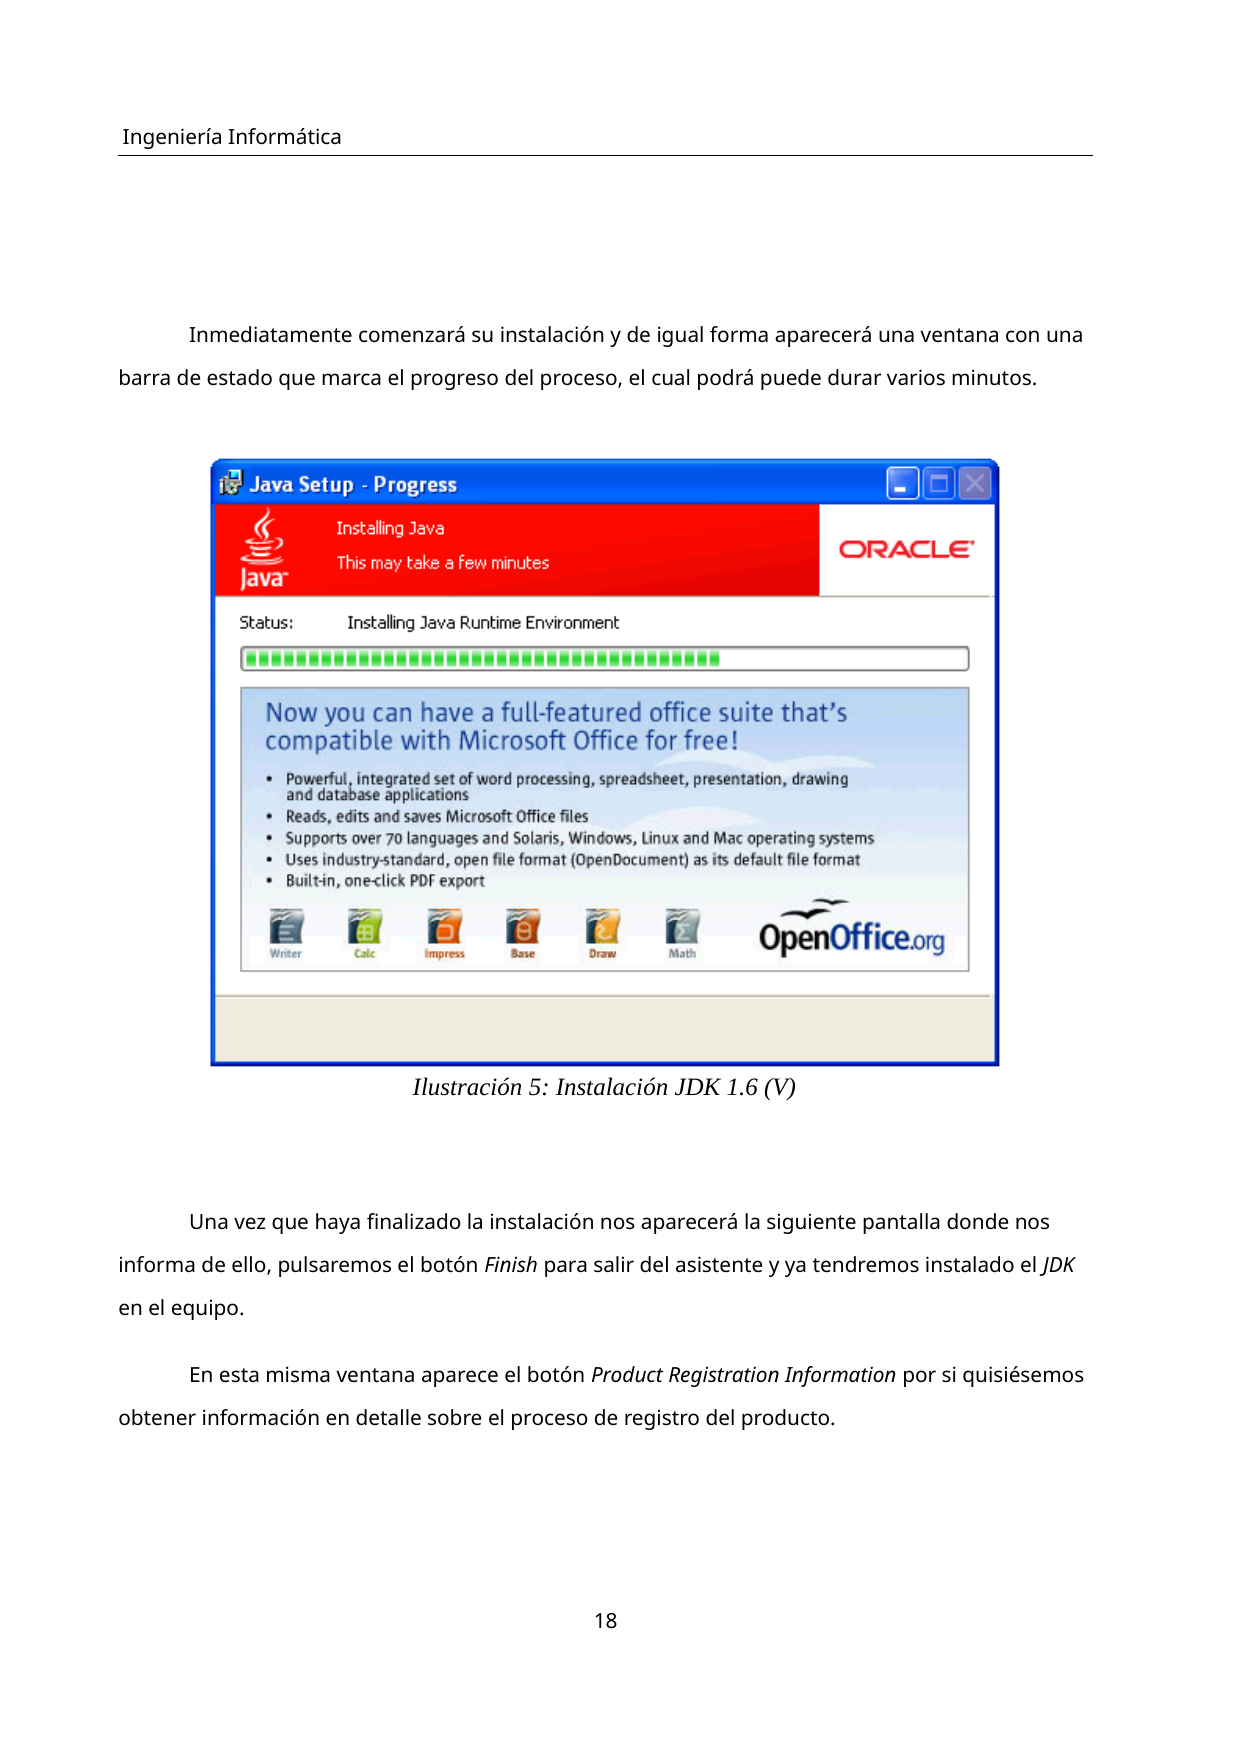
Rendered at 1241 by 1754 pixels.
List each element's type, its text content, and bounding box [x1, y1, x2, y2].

text Inmediatamente comenzará su instalación y de igual forma aparecerá una ventana con una barra de estado que marca el progreso del proceso, el cual podrá puede durar varios minutos. [118, 320, 1093, 391]
text Ilustración 5: Instalación JDK 1.6 (V) [203, 1072, 1008, 1101]
text Una vez que haya finalizado la instalación nos aparecerá la siguiente pantalla donde nos informa de ello, pulsaremos el botón Finish para salir del asistente y ya tendremos instalado el JDK en el equipo. [118, 1207, 1093, 1321]
text En esta misma ventana aparece el botón Product Registration Information por si quisiésemos obtener información en detalle sobre el proceso de registro del producto. [118, 1360, 1093, 1431]
